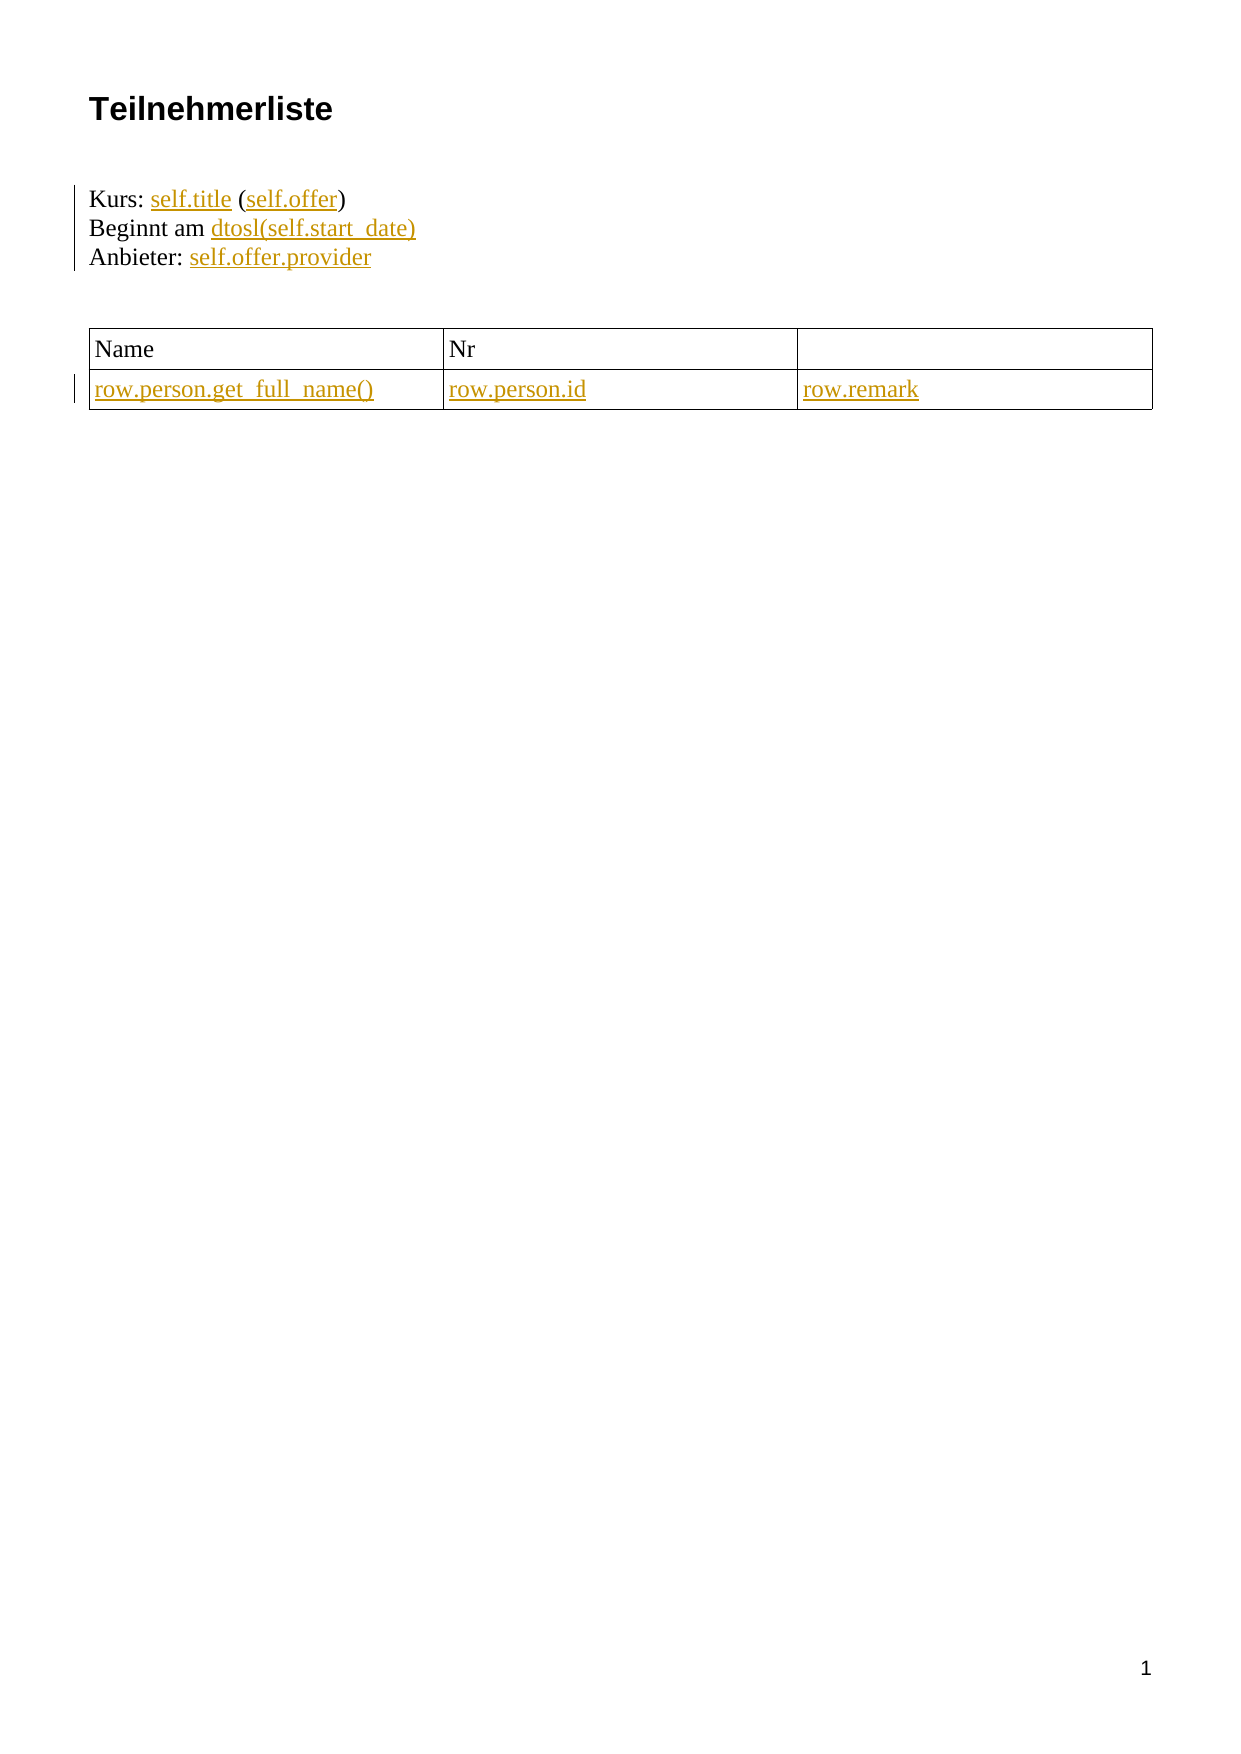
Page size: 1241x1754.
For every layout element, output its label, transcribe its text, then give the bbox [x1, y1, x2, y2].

table_cell row.person.get_full_name() [90, 370, 443, 409]
table_header Name [90, 329, 443, 369]
subtitle Teilnehmerliste [89, 89, 1152, 127]
text Beginnt am dtosl(self.start_date) [89, 213, 1152, 242]
table_header Nr [444, 329, 797, 369]
text Kurs: self.title (self.offer) [89, 184, 1152, 213]
table_header [798, 329, 1152, 369]
table_cell row.remark [798, 370, 1152, 409]
text Anbieter: self.offer.provider [89, 242, 1152, 271]
table_cell row.person.id [444, 370, 797, 409]
